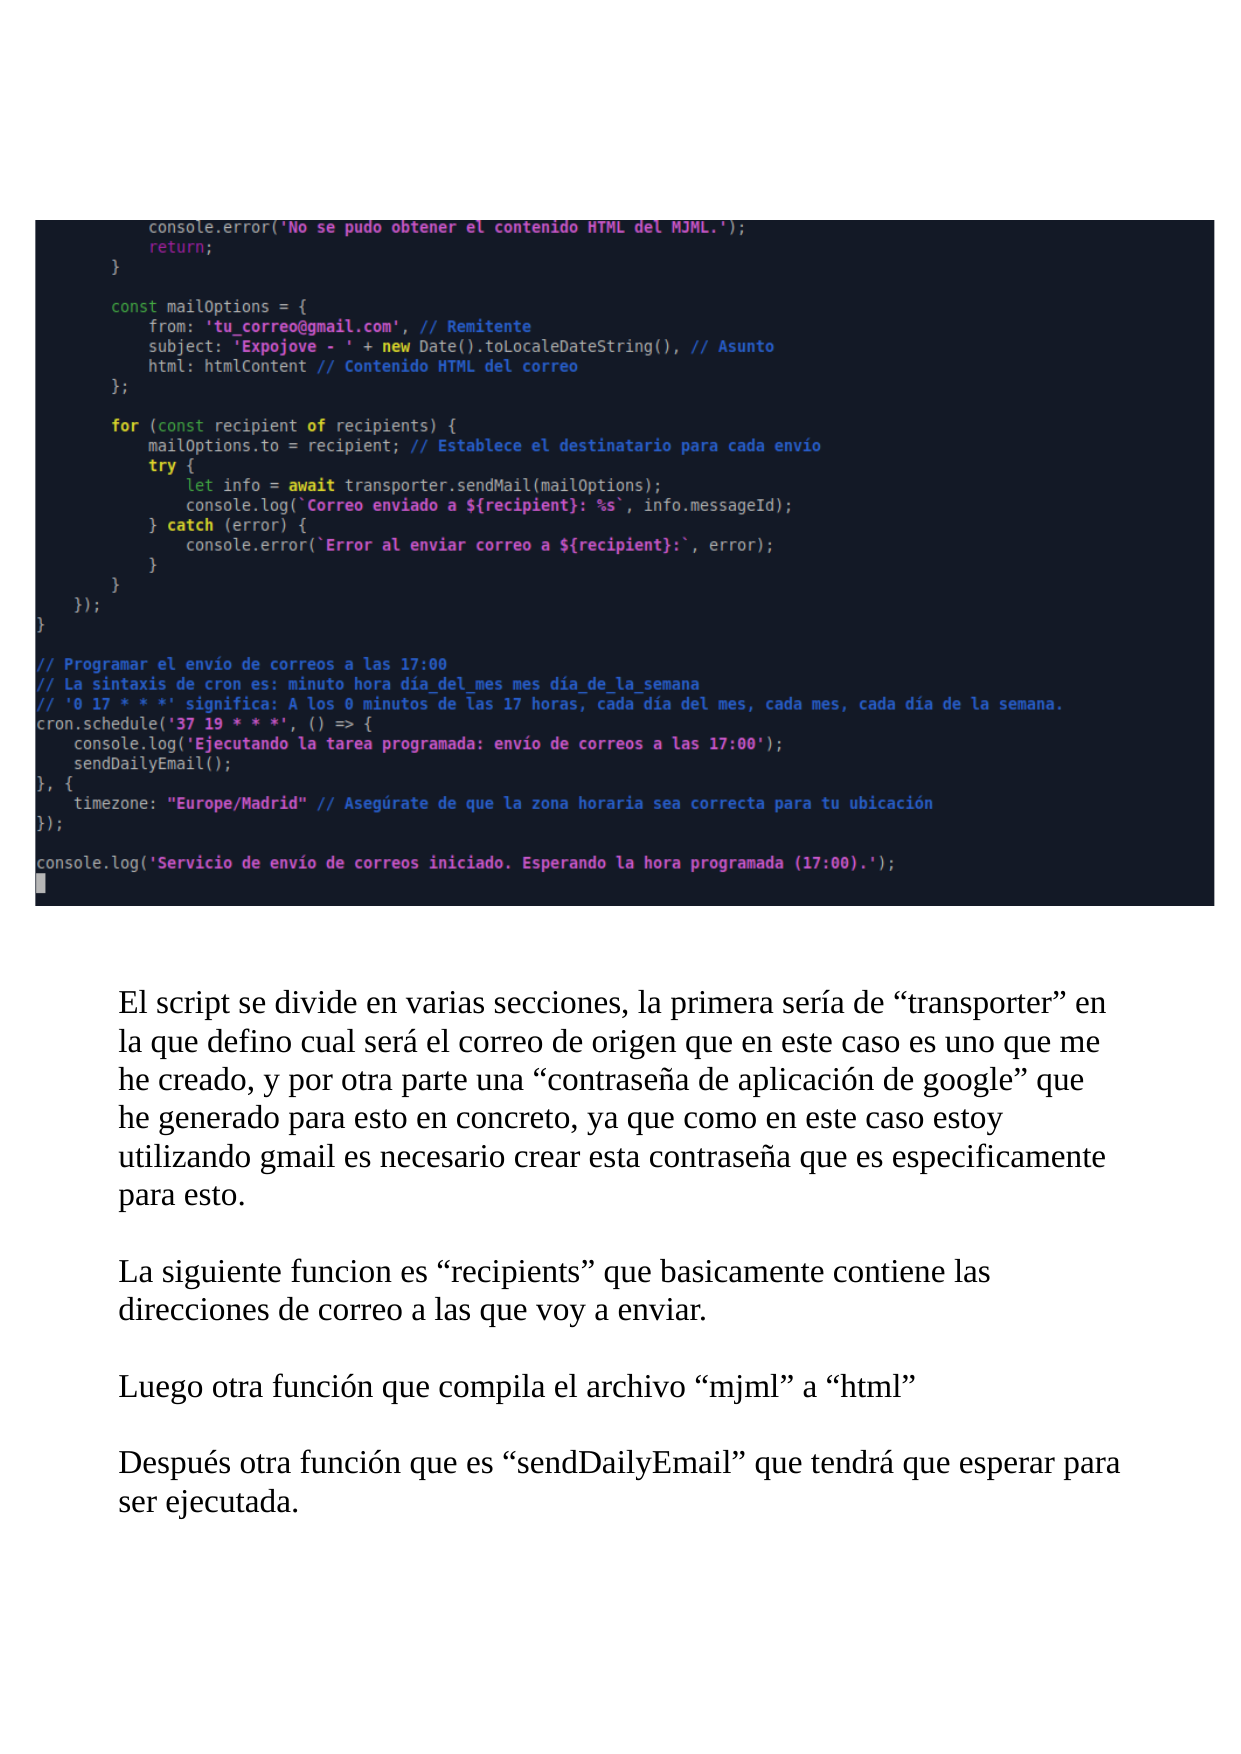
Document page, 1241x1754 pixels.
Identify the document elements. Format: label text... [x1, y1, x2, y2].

text Luego otra función que compila el archivo “mjml” a “html” [118, 1366, 1122, 1404]
text La siguiente funcion es “recipients” que basicamente contiene las direcciones de correo a las que voy a enviar. [118, 1251, 1122, 1328]
text Después otra función que es “sendDailyEmail” que tendrá que esperar para ser ejecutada. [118, 1443, 1122, 1519]
picture [35, 220, 1215, 906]
text El script se divide en varias secciones, la primera sería de “transporter” en la que defino cual será el correo de origen que en este caso es uno que me he creado, y por otra parte una “contraseña de aplicación de google” que he generado para esto en concreto, ya que como en este caso estoy utilizando gmail es necesario crear esta contraseña que es especificamente para esto. [118, 983, 1122, 1213]
